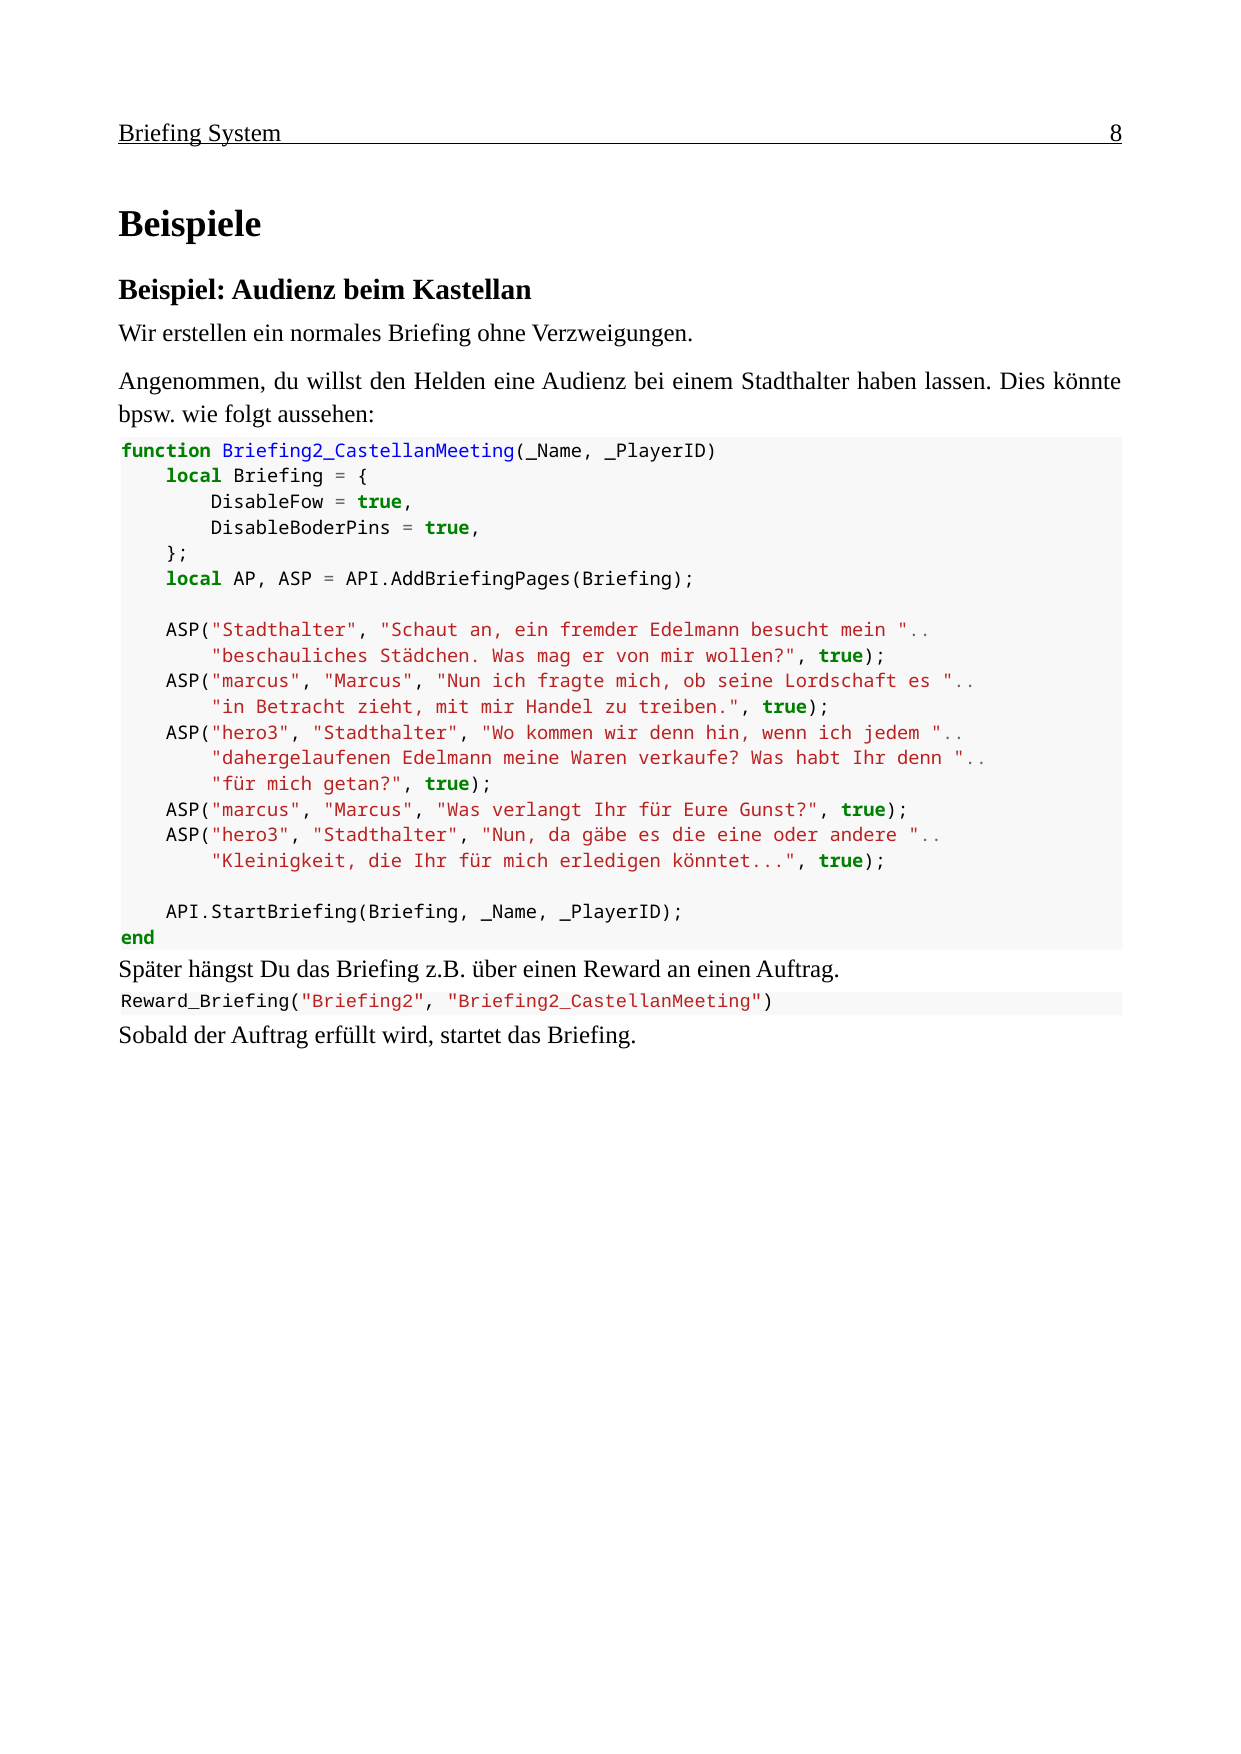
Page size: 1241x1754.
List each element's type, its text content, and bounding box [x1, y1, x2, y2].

subtitle Beispiel: Audienz beim Kastellan [118, 272, 1122, 306]
subtitle Beispiele [118, 201, 1122, 245]
text Sobald der Auftrag erfüllt wird, startet das Briefing. [118, 1002, 1122, 1048]
text Angenommen, du willst den Helden eine Audienz bei einem Stadthalter haben lassen. Dies könnte bpsw. wie folgt aussehen: [118, 366, 1122, 428]
text Wir erstellen ein normales Briefing ohne Verzweigungen. [118, 318, 1122, 347]
text Später hängst Du das Briefing z.B. über einen Reward an einen Auftrag. [118, 447, 1122, 983]
